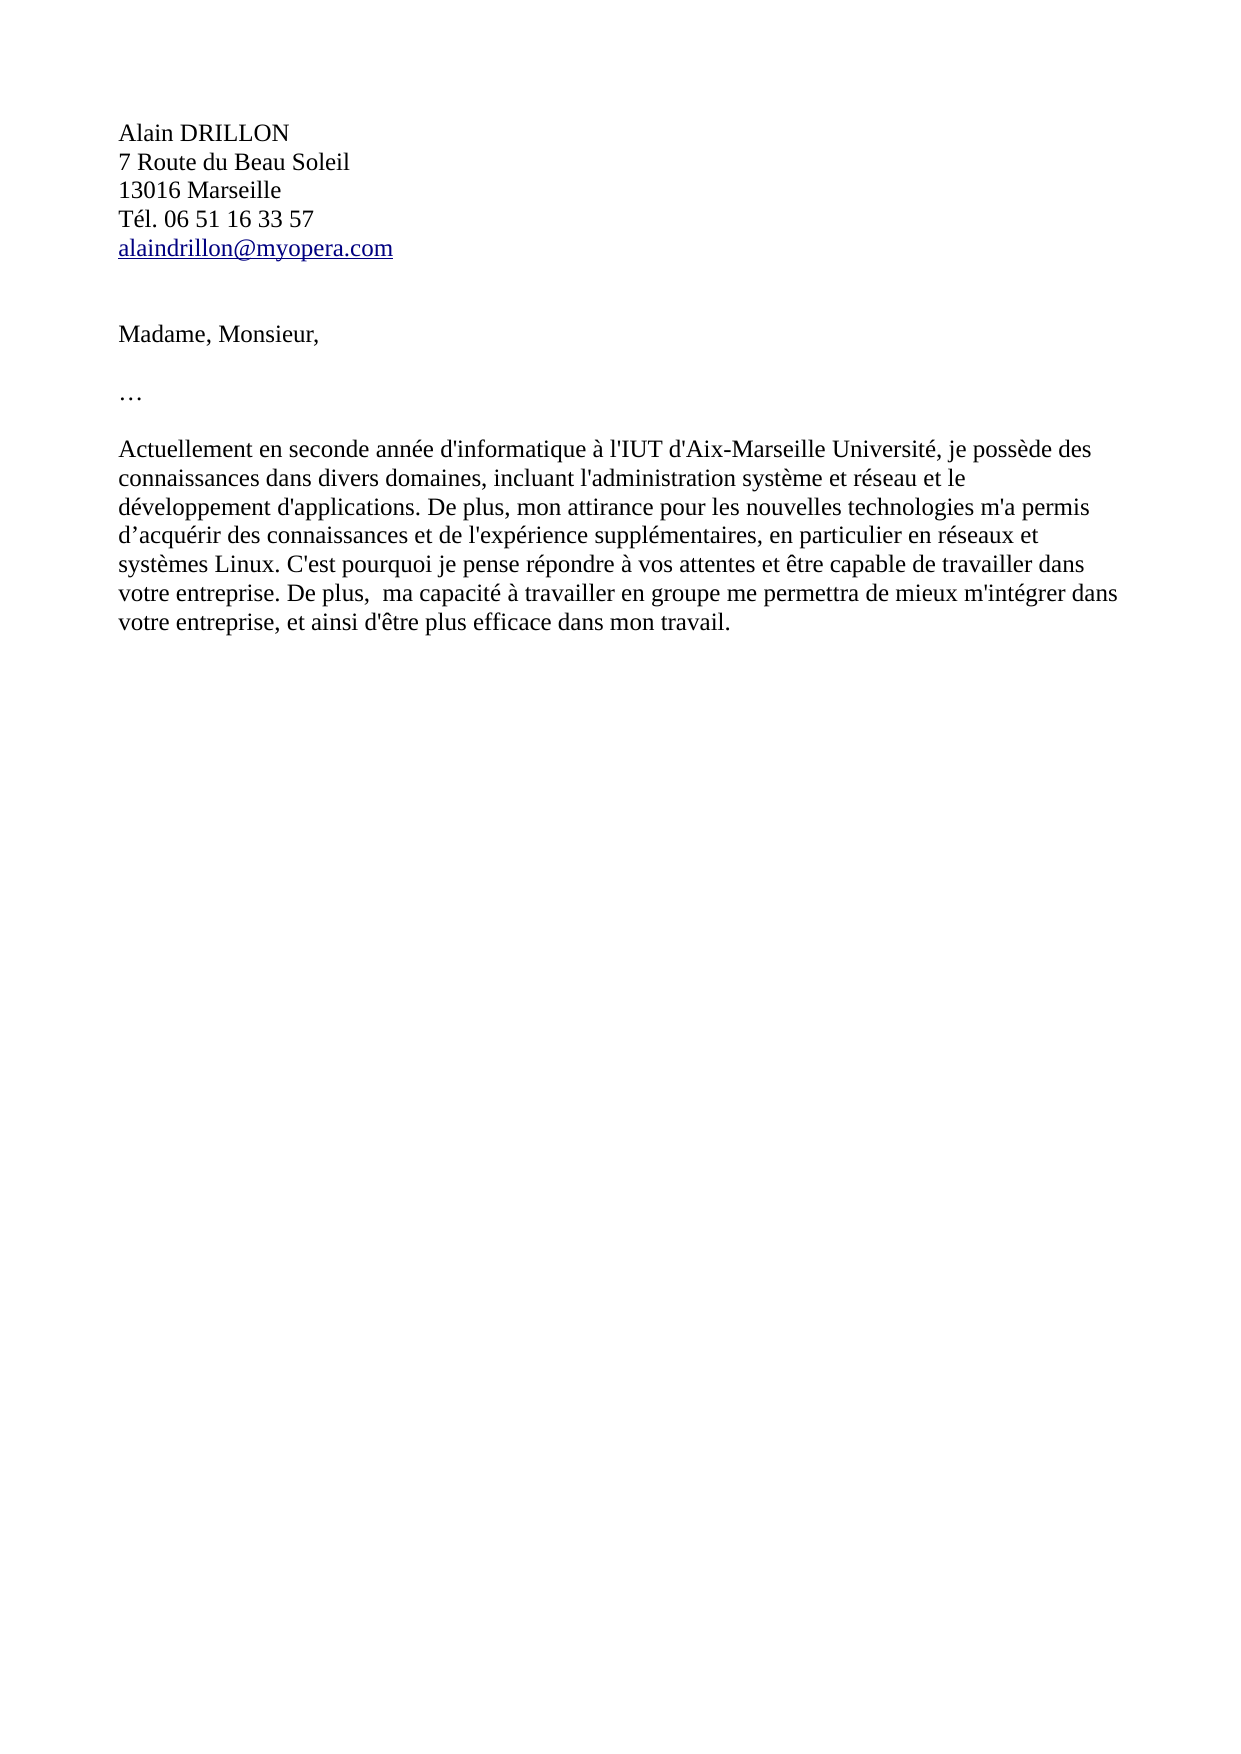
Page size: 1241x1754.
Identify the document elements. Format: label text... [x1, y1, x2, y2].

text Alain DRILLON [118, 118, 1122, 147]
text 7 Route du Beau Soleil [118, 147, 1122, 176]
text alaindrillon@myopera.com [118, 233, 1122, 262]
text 13016 Marseille [118, 176, 1122, 204]
text … [118, 377, 1122, 406]
text Madame, Monsieur, [118, 319, 1122, 348]
text Tél. 06 51 16 33 57 [118, 204, 1122, 233]
text Actuellement en seconde année d'informatique à l'IUT d'Aix-Marseille Université, je possède des connaissances dans divers domaines, incluant l'administration système et réseau et le développement d'applications. De plus, mon attirance pour les nouvelles technologies m'a permis d’acquérir des connaissances et de l'expérience supplémentaires, en particulier en réseaux et systèmes Linux. C'est pourquoi je pense répondre à vos attentes et être capable de travailler dans votre entreprise. De plus, ma capacité à travailler en groupe me permettra de mieux m'intégrer dans votre entreprise, et ainsi d'être plus efficace dans mon travail. [118, 434, 1122, 636]
